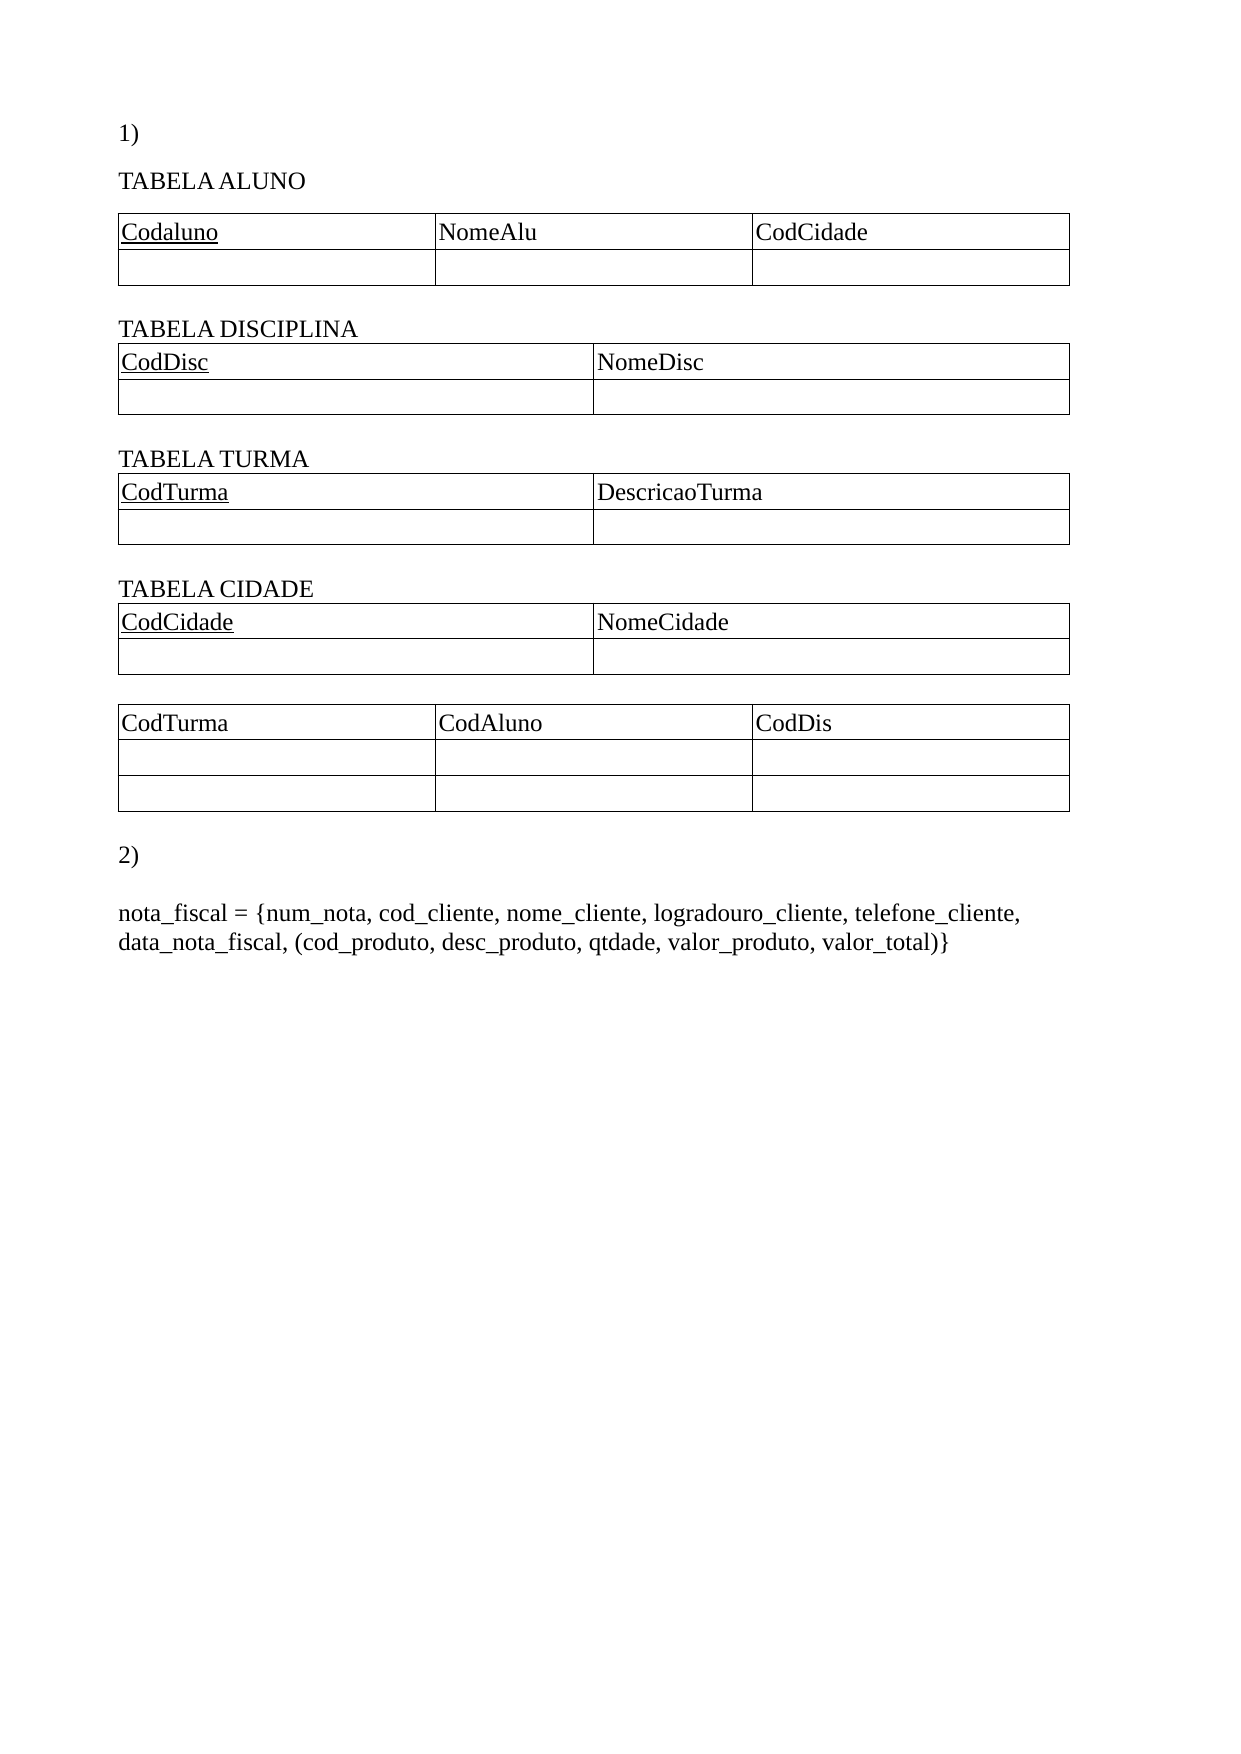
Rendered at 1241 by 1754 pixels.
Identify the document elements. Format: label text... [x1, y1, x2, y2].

table_cell [119, 380, 593, 414]
table_cell [594, 639, 1069, 674]
table_cell [119, 639, 593, 674]
table_cell [436, 250, 752, 284]
table_header CodTurma [119, 705, 435, 739]
table_cell [119, 510, 593, 544]
text 1) [118, 118, 798, 147]
text 2) [118, 840, 1070, 869]
table_header Codaluno [119, 214, 435, 249]
table_cell [753, 740, 1069, 775]
table_cell [436, 776, 752, 811]
table_cell [753, 776, 1069, 811]
table_header CodDisc [119, 344, 593, 379]
text TABELA ALUNO [118, 166, 1070, 194]
table_cell [119, 740, 435, 775]
table_cell [594, 380, 1069, 414]
table_header CodCidade [119, 604, 593, 638]
table_header NomeCidade [594, 604, 1069, 638]
table_header CodDis [753, 705, 1069, 739]
table_cell [436, 740, 752, 775]
table_cell [119, 776, 435, 811]
text TABELA CIDADE [118, 574, 1070, 603]
text TABELA DISCIPLINA [118, 314, 1070, 343]
table_cell [119, 250, 435, 284]
table_cell [594, 510, 1069, 544]
table_header NomeAlu [436, 214, 752, 249]
text TABELA TURMA [118, 444, 1070, 473]
table_header NomeDisc [594, 344, 1069, 379]
table_header CodTurma [119, 474, 593, 508]
table_header CodAluno [436, 705, 752, 739]
table_header DescricaoTurma [594, 474, 1069, 508]
text nota_fiscal = {num_nota, cod_cliente, nome_cliente, logradouro_cliente, telefone_cliente, data_nota_fiscal, (cod_produto, desc_produto, qtdade, valor_produto, valor_total)} [118, 898, 1070, 955]
table_cell [753, 250, 1069, 284]
table_header CodCidade [753, 214, 1069, 249]
